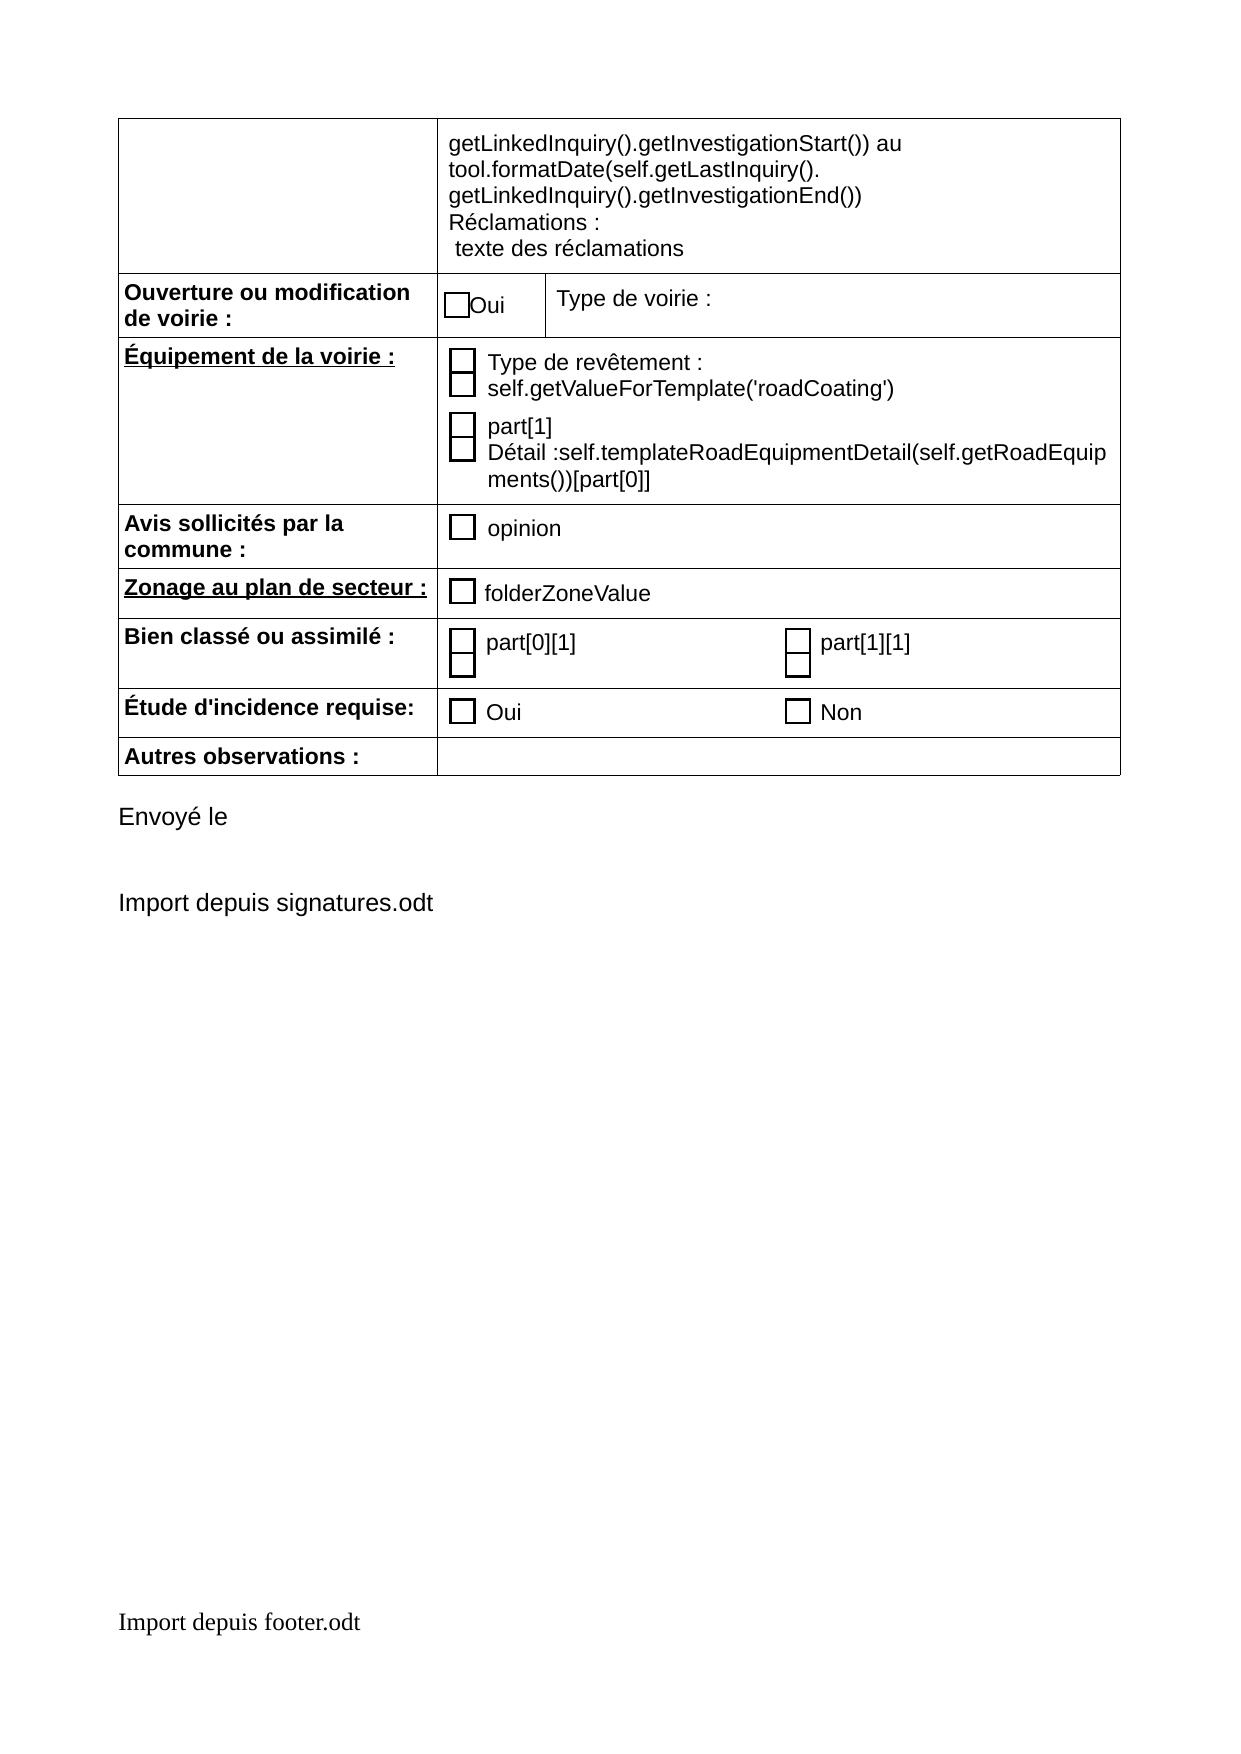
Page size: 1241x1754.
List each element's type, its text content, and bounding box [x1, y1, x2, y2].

table_cell [438, 689, 1120, 737]
table_cell Étude d'incidence requise: [119, 689, 437, 737]
table_cell [443, 407, 482, 498]
table_cell getLinkedInquiry().getInvestigationStart()) au tool.formatDate(self.getLastInquiry(). getLinkedInquiry().getInvestigationEnd()) Réclamations : texte des réclamations [443, 124, 1114, 267]
table_header Oui [480, 694, 778, 731]
table_cell Autres observations : [119, 738, 437, 775]
table_header Type de revêtement : self.getValueForTemplate('roadCoating') [482, 343, 1114, 407]
table_cell Ouverture ou modification de voirie : [119, 274, 437, 337]
table_header [443, 694, 480, 731]
text Envoyé le [118, 802, 1122, 830]
table_cell part[1] Détail :self.templateRoadEquipmentDetail(self.getRoadEquipments())[part[0]] [482, 407, 1114, 498]
table_header part[1][1] [815, 623, 1114, 682]
table_header [778, 623, 814, 682]
table_header [443, 623, 480, 682]
table_cell [438, 569, 1120, 617]
table_cell [438, 505, 1120, 568]
table_header opinion [482, 510, 1114, 547]
table_header [443, 574, 478, 612]
table_cell [438, 619, 1120, 688]
table_cell Équipement de la voirie : [119, 338, 437, 504]
table_header [443, 510, 482, 547]
table_cell Oui [438, 274, 545, 337]
table_cell Bien classé ou assimilé : [119, 619, 437, 688]
table_header folderZoneValue [479, 574, 1114, 612]
table_cell [438, 119, 1120, 273]
table_cell Zonage au plan de secteur : [119, 569, 437, 617]
table_cell [546, 274, 1120, 337]
table_header Type de voirie : [550, 279, 1114, 317]
table_cell [438, 738, 1120, 775]
table_cell [438, 338, 1120, 504]
text Import depuis signatures.odt [118, 888, 1131, 917]
table_cell Avis sollicités par la commune : [119, 505, 437, 568]
table_cell [119, 119, 437, 273]
table_header [778, 694, 814, 731]
table_header Non [815, 694, 1114, 731]
table_header [443, 343, 482, 407]
table_header part[0][1] [480, 623, 778, 682]
